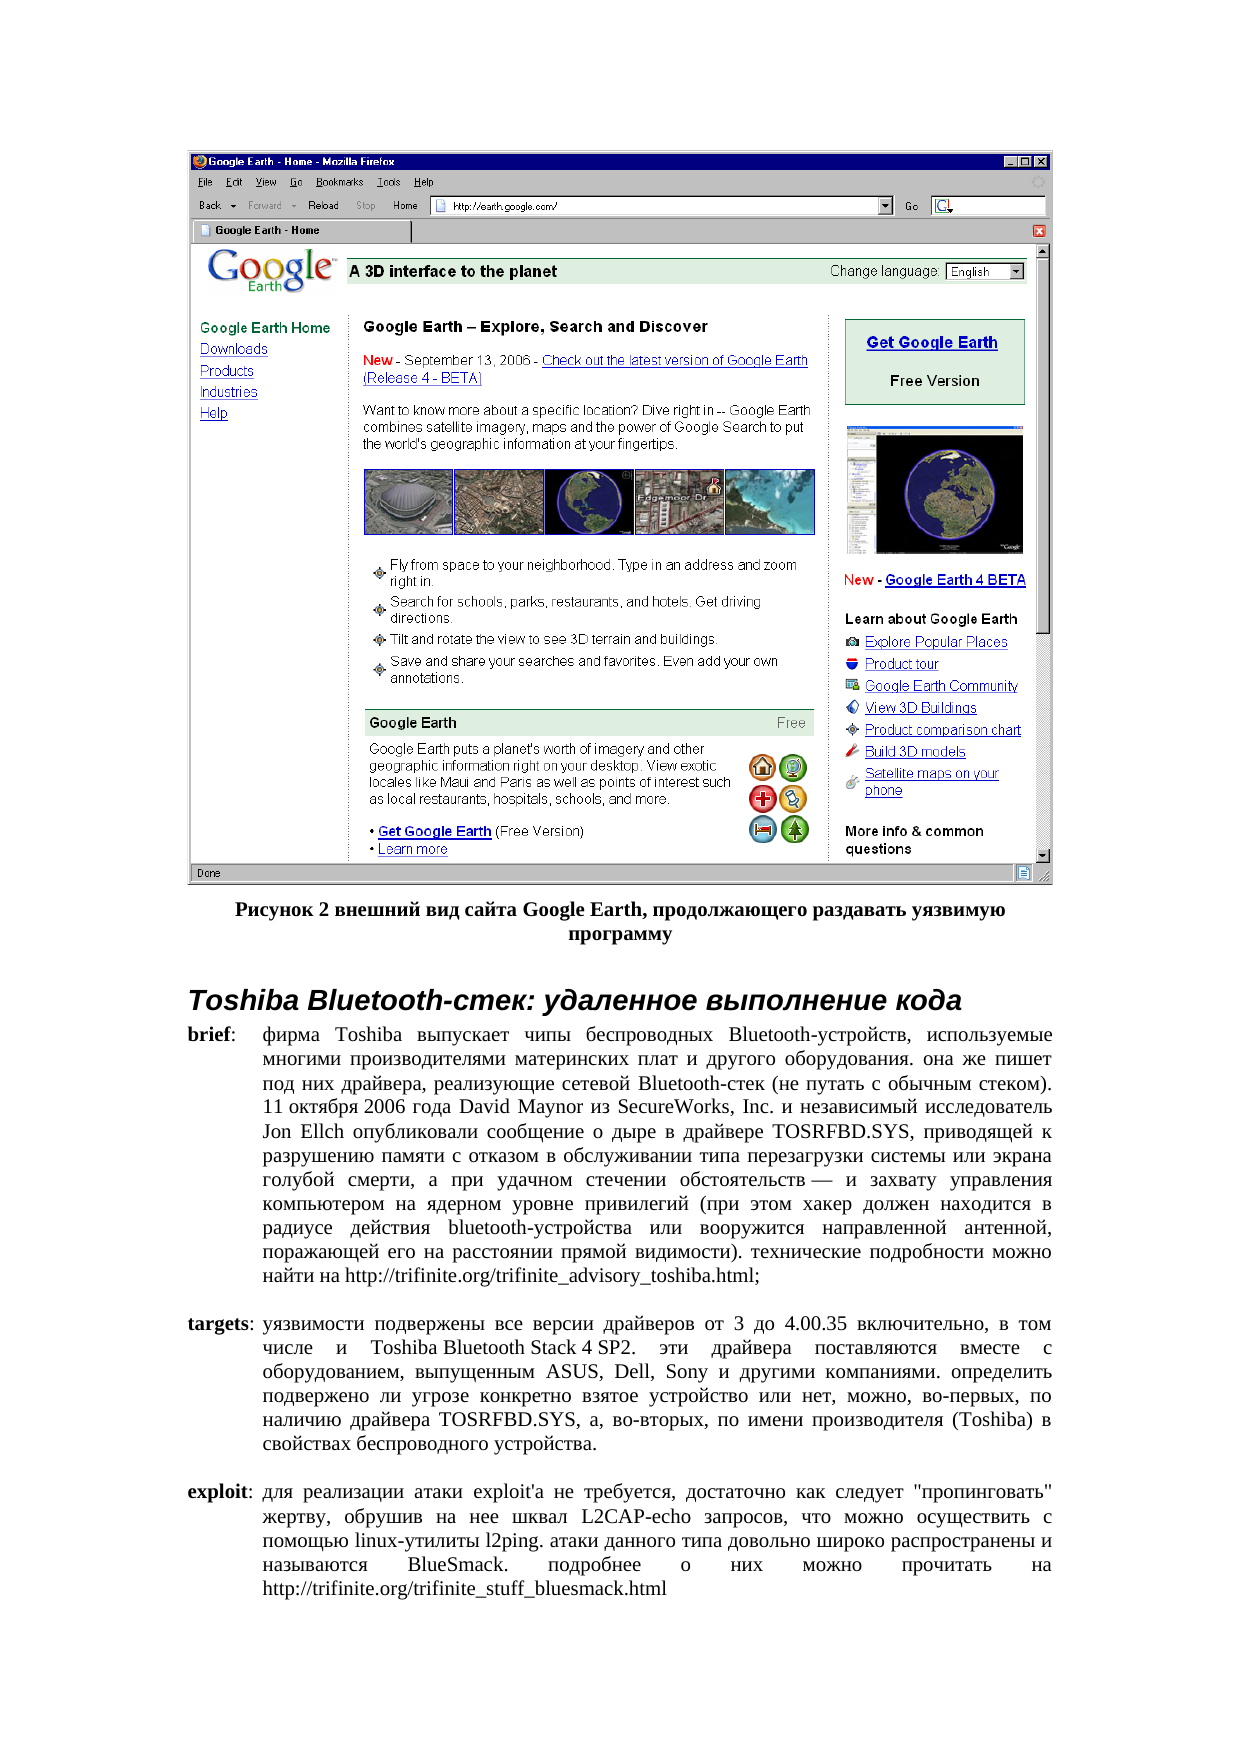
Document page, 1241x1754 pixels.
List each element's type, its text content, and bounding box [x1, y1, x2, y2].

text Рисунок 2 внешний вид сайта Google Earth, продолжающего раздавать уязвимую программу [187, 897, 1053, 945]
subtitle Toshiba Bluetooth-стек: удаленное выполнение кода [187, 982, 1053, 1016]
text brief: фирма Toshiba выпускает чипы беспроводных Bluetooth-устройств, используемые многими производителями материнских плат и другого оборудования. она же пишет под них драйвера, реализующие сетевой Bluetooth-стек (не путать с обычным стеком). 11 октября 2006 года David Maynor из SecureWorks, Inc. и независимый исследователь Jon Ellch опубликовали сообщение о дыре в драйвере TOSRFBD.SYS, приводящей к разрушению памяти с отказом в обслуживании типа перезагрузки системы или экрана голубой смерти, а при удачном стечении обстоятельств — и захвату управления компьютером на ядерном уровне привилегий (при этом хакер должен находится в радиусе действия bluetooth-устройства или вооружится направленной антенной, поражающей его на расстоянии прямой видимости). технические подробности можно найти на http://trifinite.org/trifinite_advisory_toshiba.html; [187, 1022, 1053, 1287]
text exploit: для реализации атаки exploit'а не требуется, достаточно как следует "пропинговать" жертву, обрушив на нее шквал L2CAP-echo запросов, что можно осуществить с помощью linux-утилиты l2ping. атаки данного типа довольно широко распространены и называются BlueSmack. подробнее о них можно прочитать на http://trifinite.org/trifinite_stuff_bluesmack.html [187, 1479, 1053, 1600]
picture [187, 150, 1053, 885]
text targets: уязвимости подвержены все версии драйверов от 3 до 4.00.35 включительно, в том числе и Toshiba Bluetooth Stack 4 SP2. эти драйвера поставляются вместе с оборудованием, выпущенным ASUS, Dell, Sony и другими компаниями. определить подвержено ли угрозе конкретно взятое устройство или нет, можно, во-первых, по наличию драйвера TOSRFBD.SYS, а, во-вторых, по имени производителя (Toshiba) в свойствах беспроводного устройства. [187, 1311, 1053, 1455]
